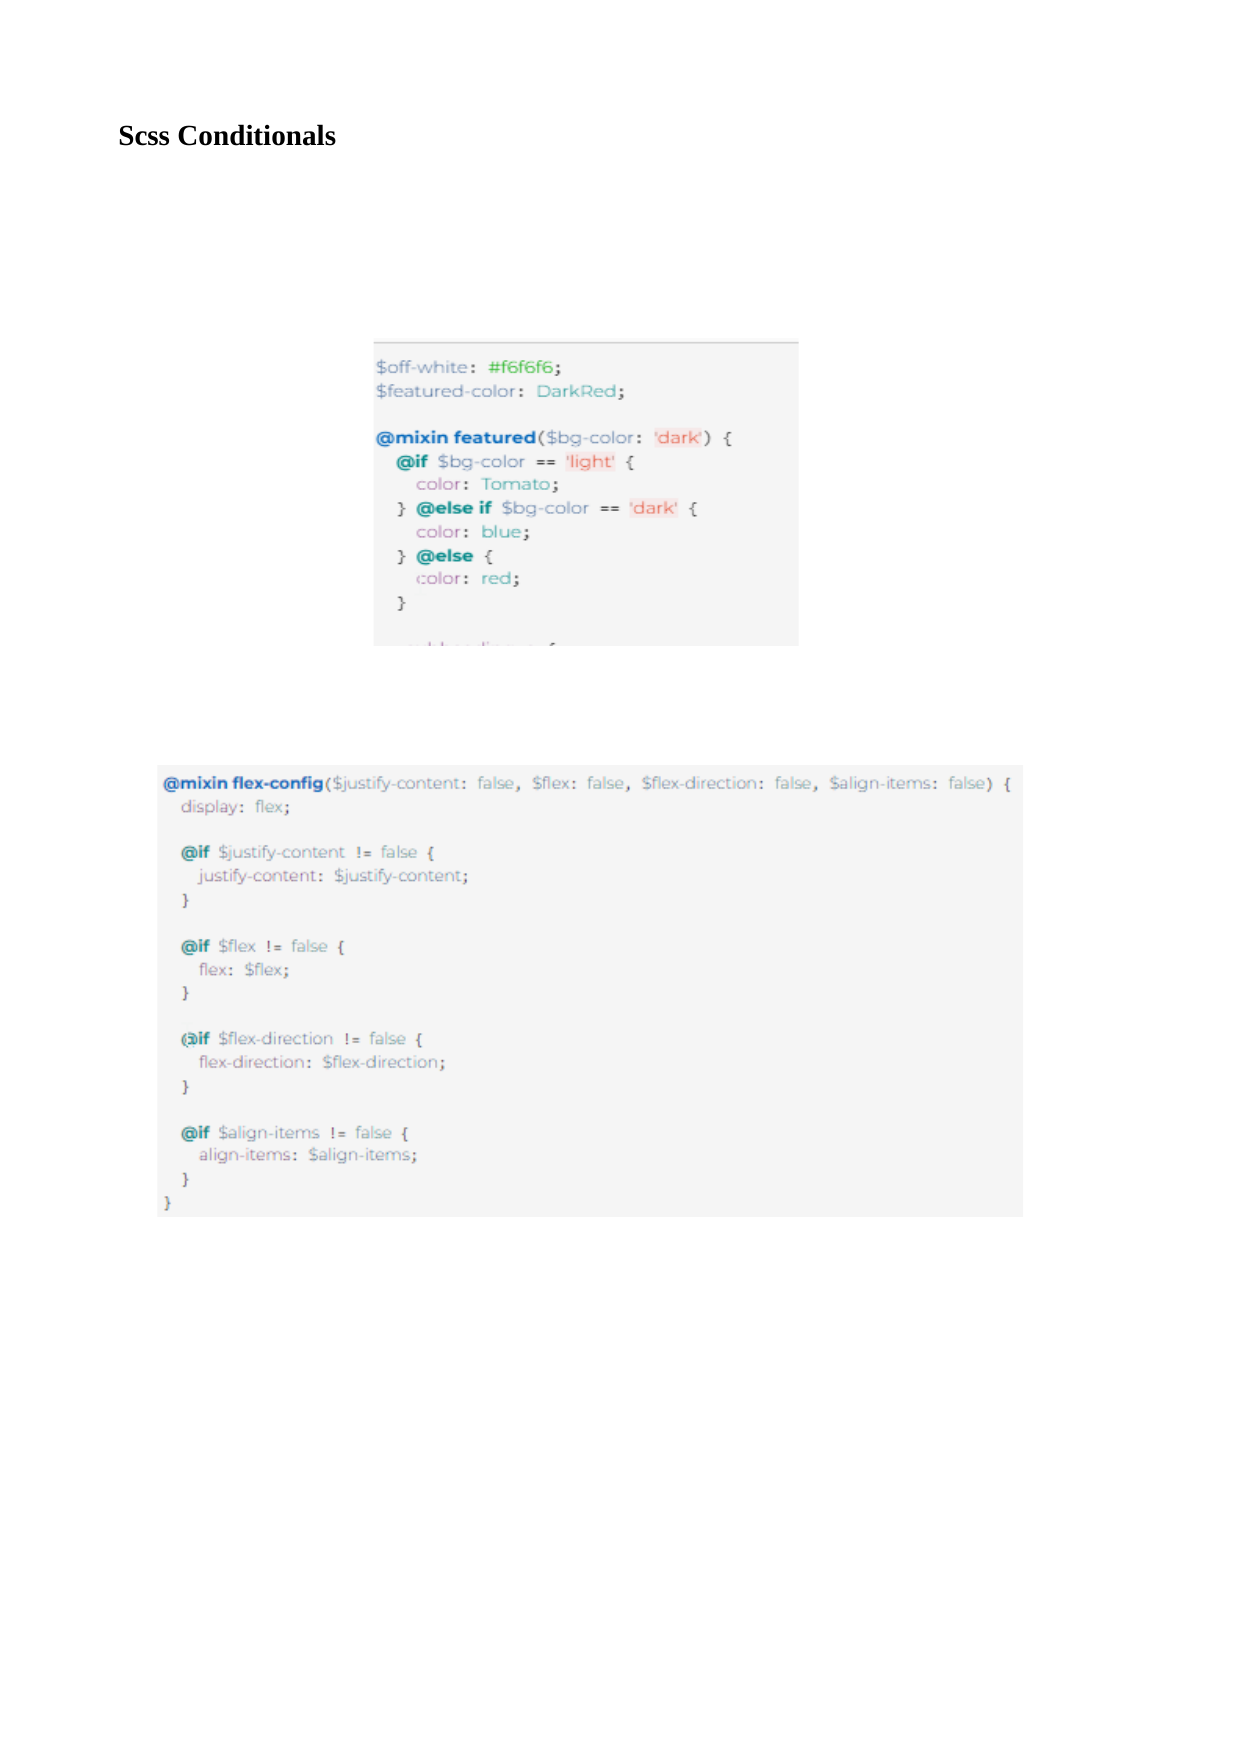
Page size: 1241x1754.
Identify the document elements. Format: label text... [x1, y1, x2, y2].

picture [157, 765, 1024, 1217]
picture [373, 338, 799, 646]
text Scss Conditionals [118, 118, 1122, 152]
